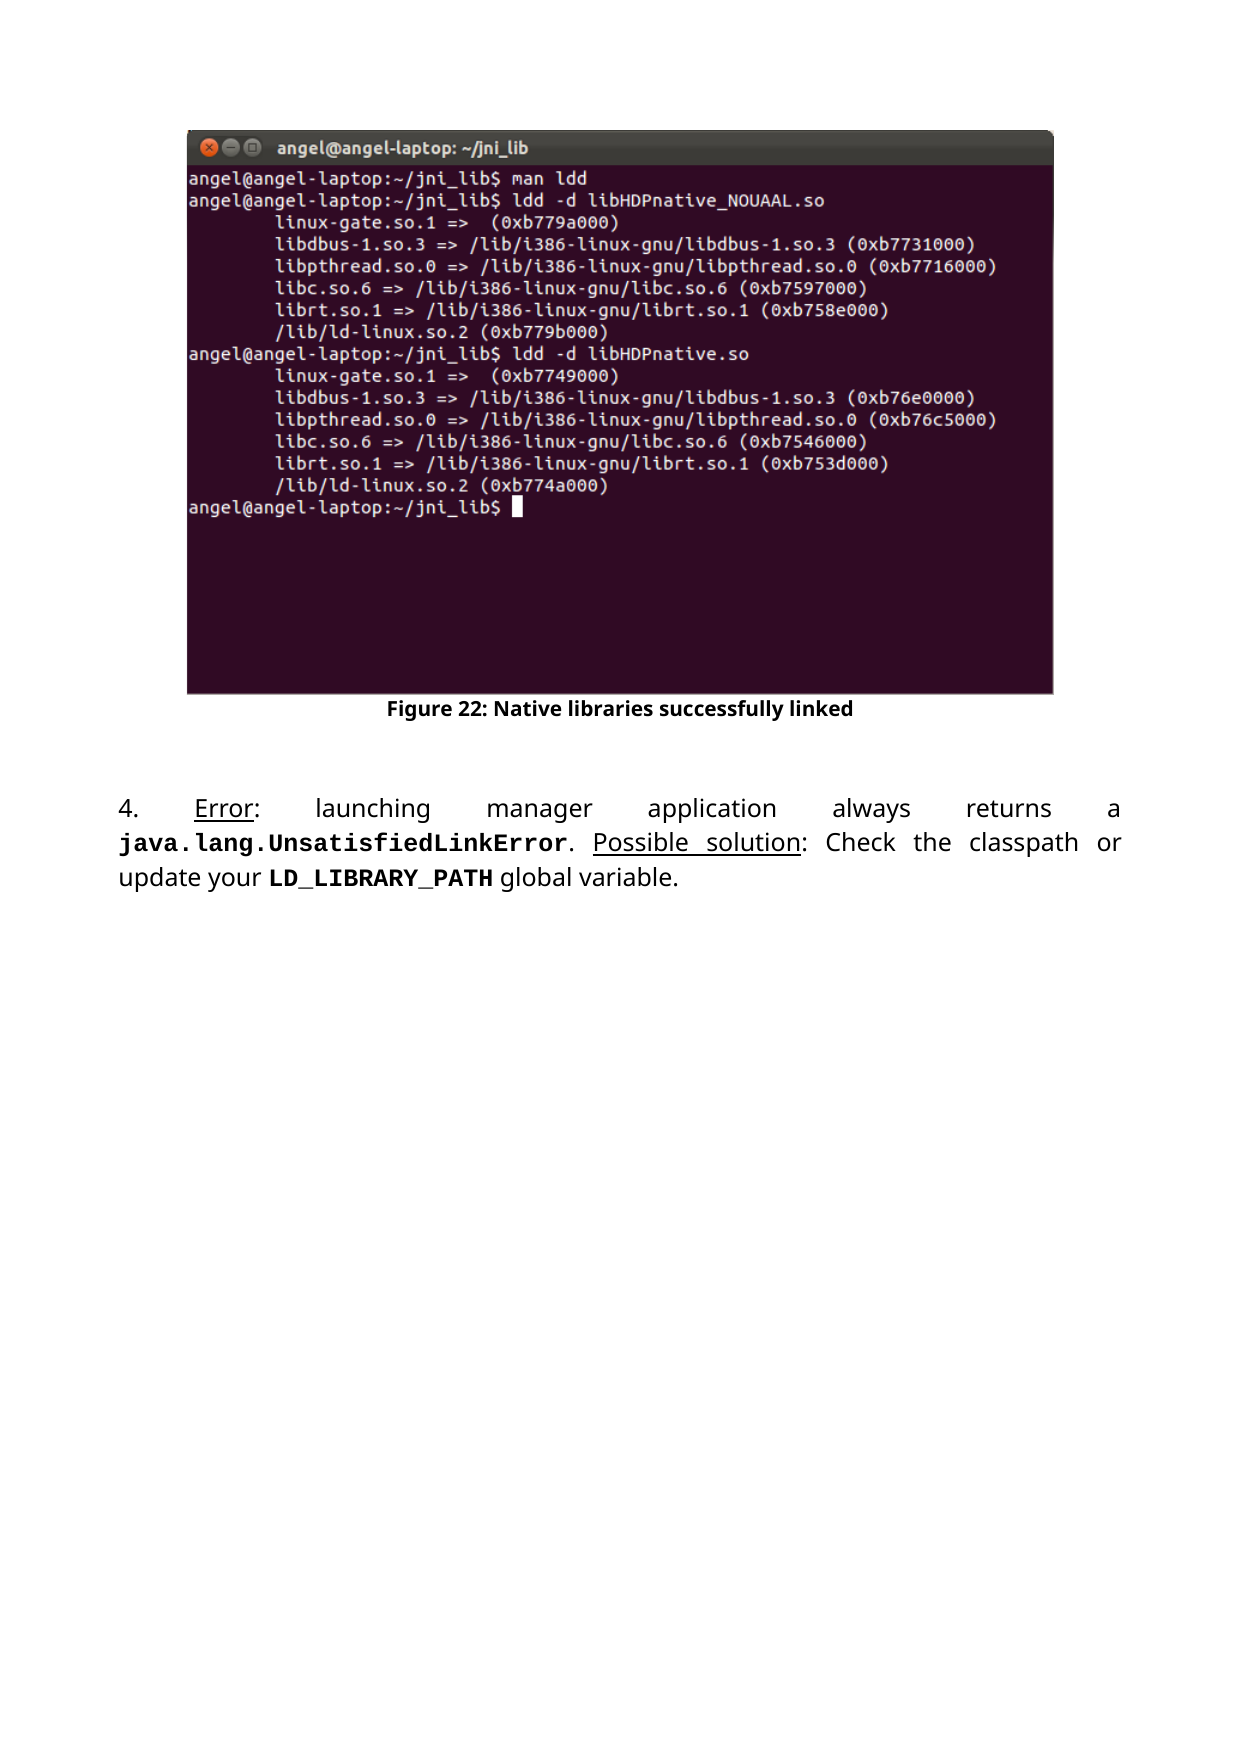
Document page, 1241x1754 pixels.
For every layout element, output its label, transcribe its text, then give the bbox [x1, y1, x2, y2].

subtitle Figure 22: Native libraries successfully linked [187, 695, 1054, 723]
subtitle 4. Error: launching manager application always returns a java.lang.UnsatisfiedLinkError. Possible solution: Check the classpath or update your LD_LIBRARY_PATH global variable. [118, 791, 1122, 894]
picture [186, 130, 1054, 695]
